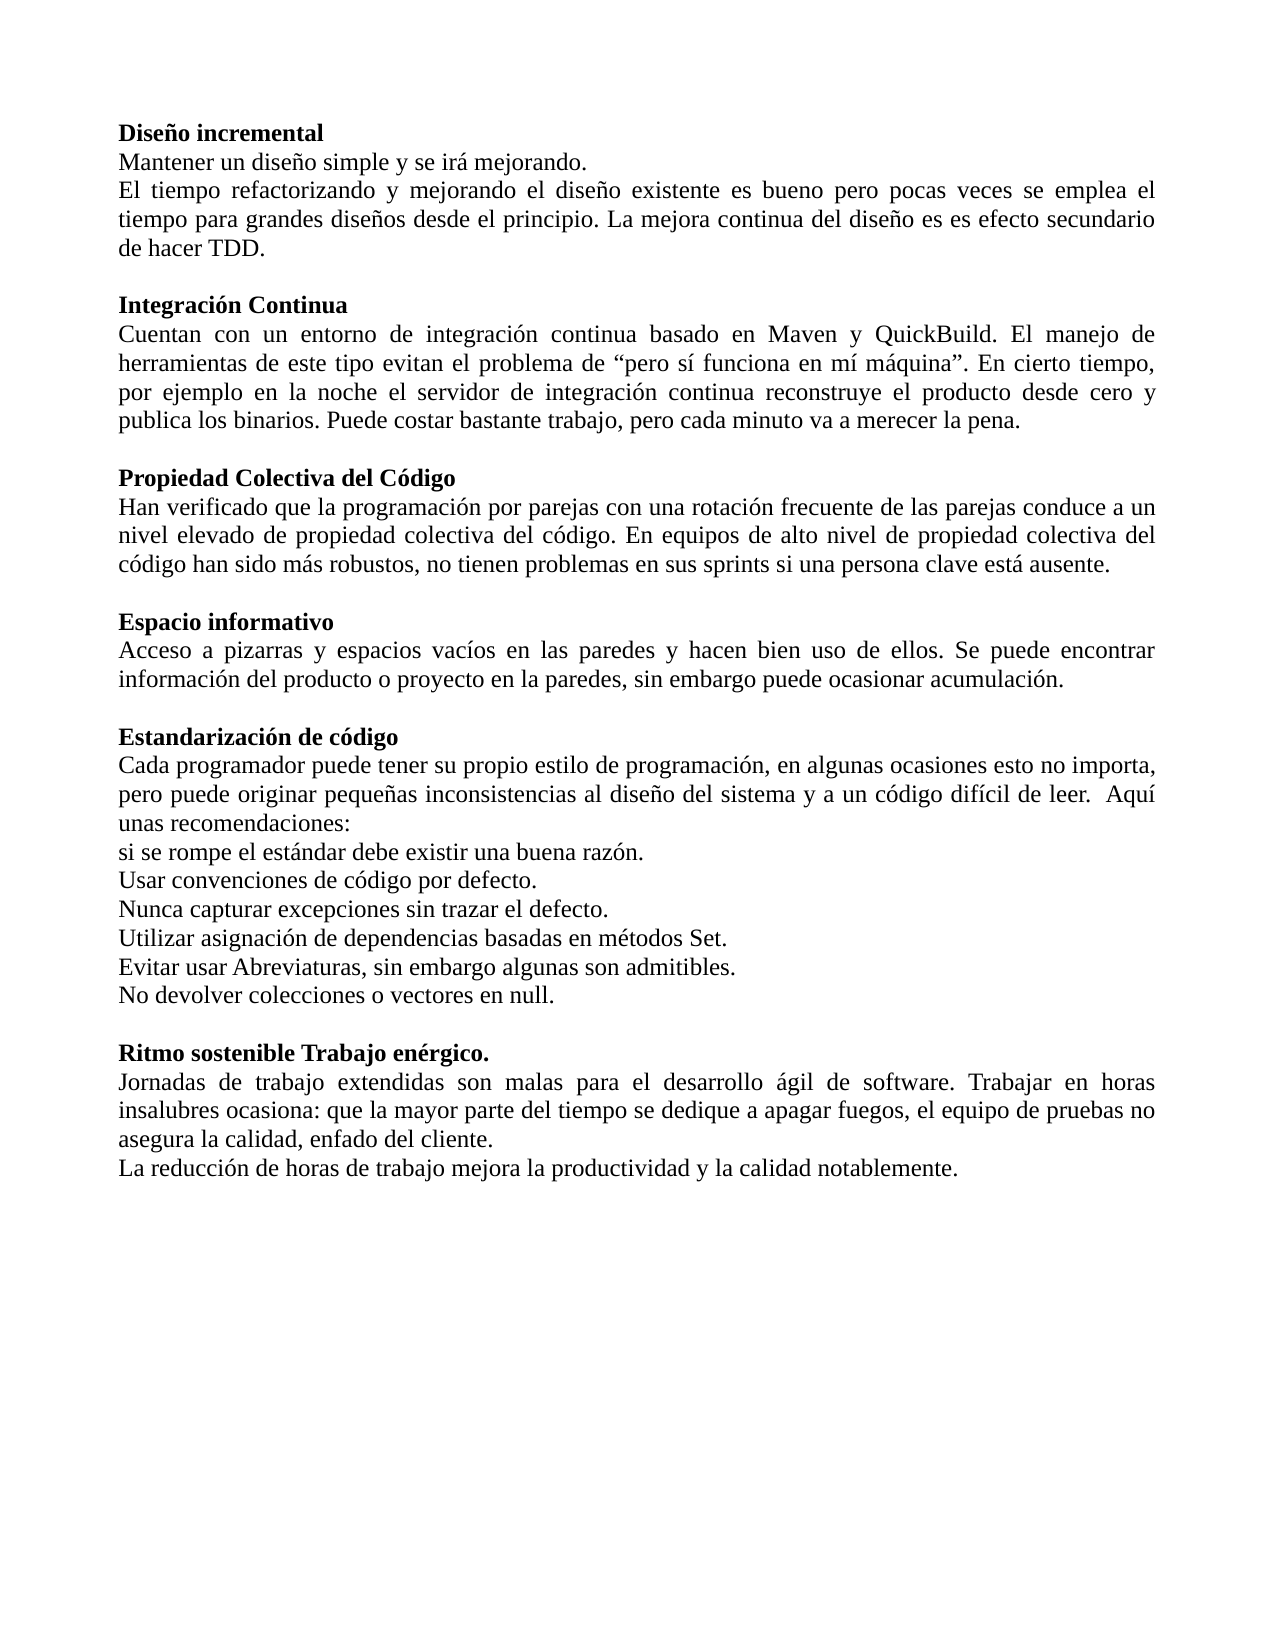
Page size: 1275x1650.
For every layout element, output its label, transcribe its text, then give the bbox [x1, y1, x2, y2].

text La reducción de horas de trabajo mejora la productividad y la calidad notablemente. [118, 1153, 1157, 1182]
text Utilizar asignación de dependencias basadas en métodos Set. [118, 923, 1157, 952]
text Cuentan con un entorno de integración continua basado en Maven y QuickBuild. El manejo de herramientas de este tipo evitan el problema de “pero sí funciona en mí máquina”. En cierto tiempo, por ejemplo en la noche el servidor de integración continua reconstruye el producto desde cero y publica los binarios. Puede costar bastante trabajo, pero cada minuto va a merecer la pena. [118, 319, 1157, 434]
text Propiedad Colectiva del Código [118, 463, 1157, 492]
text Espacio informativo [118, 607, 1157, 636]
text Acceso a pizarras y espacios vacíos en las paredes y hacen bien uso de ellos. Se puede encontrar información del producto o proyecto en la paredes, sin embargo puede ocasionar acumulación. [118, 636, 1157, 693]
text Jornadas de trabajo extendidas son malas para el desarrollo ágil de software. Trabajar en horas insalubres ocasiona: que la mayor parte del tiempo se dedique a apagar fuegos, el equipo de pruebas no asegura la calidad, enfado del cliente. [118, 1067, 1157, 1153]
text Usar convenciones de código por defecto. [118, 866, 1157, 894]
text Han verificado que la programación por parejas con una rotación frecuente de las parejas conduce a un nivel elevado de propiedad colectiva del código. En equipos de alto nivel de propiedad colectiva del código han sido más robustos, no tienen problemas en sus sprints si una persona clave está ausente. [118, 492, 1157, 578]
text Nunca capturar excepciones sin trazar el defecto. [118, 894, 1157, 923]
text Integración Continua [118, 291, 1157, 319]
text si se rompe el estándar debe existir una buena razón. [118, 837, 1157, 866]
text Estandarización de código [118, 722, 1157, 751]
text No devolver colecciones o vectores en null. [118, 981, 1157, 1009]
text Mantener un diseño simple y se irá mejorando. [118, 147, 1157, 176]
text Cada programador puede tener su propio estilo de programación, en algunas ocasiones esto no importa, pero puede originar pequeñas inconsistencias al diseño del sistema y a un código difícil de leer. Aquí unas recomendaciones: [118, 751, 1157, 837]
text Evitar usar Abreviaturas, sin embargo algunas son admitibles. [118, 952, 1157, 981]
text Diseño incremental [118, 118, 1157, 147]
text El tiempo refactorizando y mejorando el diseño existente es bueno pero pocas veces se emplea el tiempo para grandes diseños desde el principio. La mejora continua del diseño es es efecto secundario de hacer TDD. [118, 176, 1157, 262]
text Ritmo sostenible Trabajo enérgico. [118, 1038, 1157, 1067]
